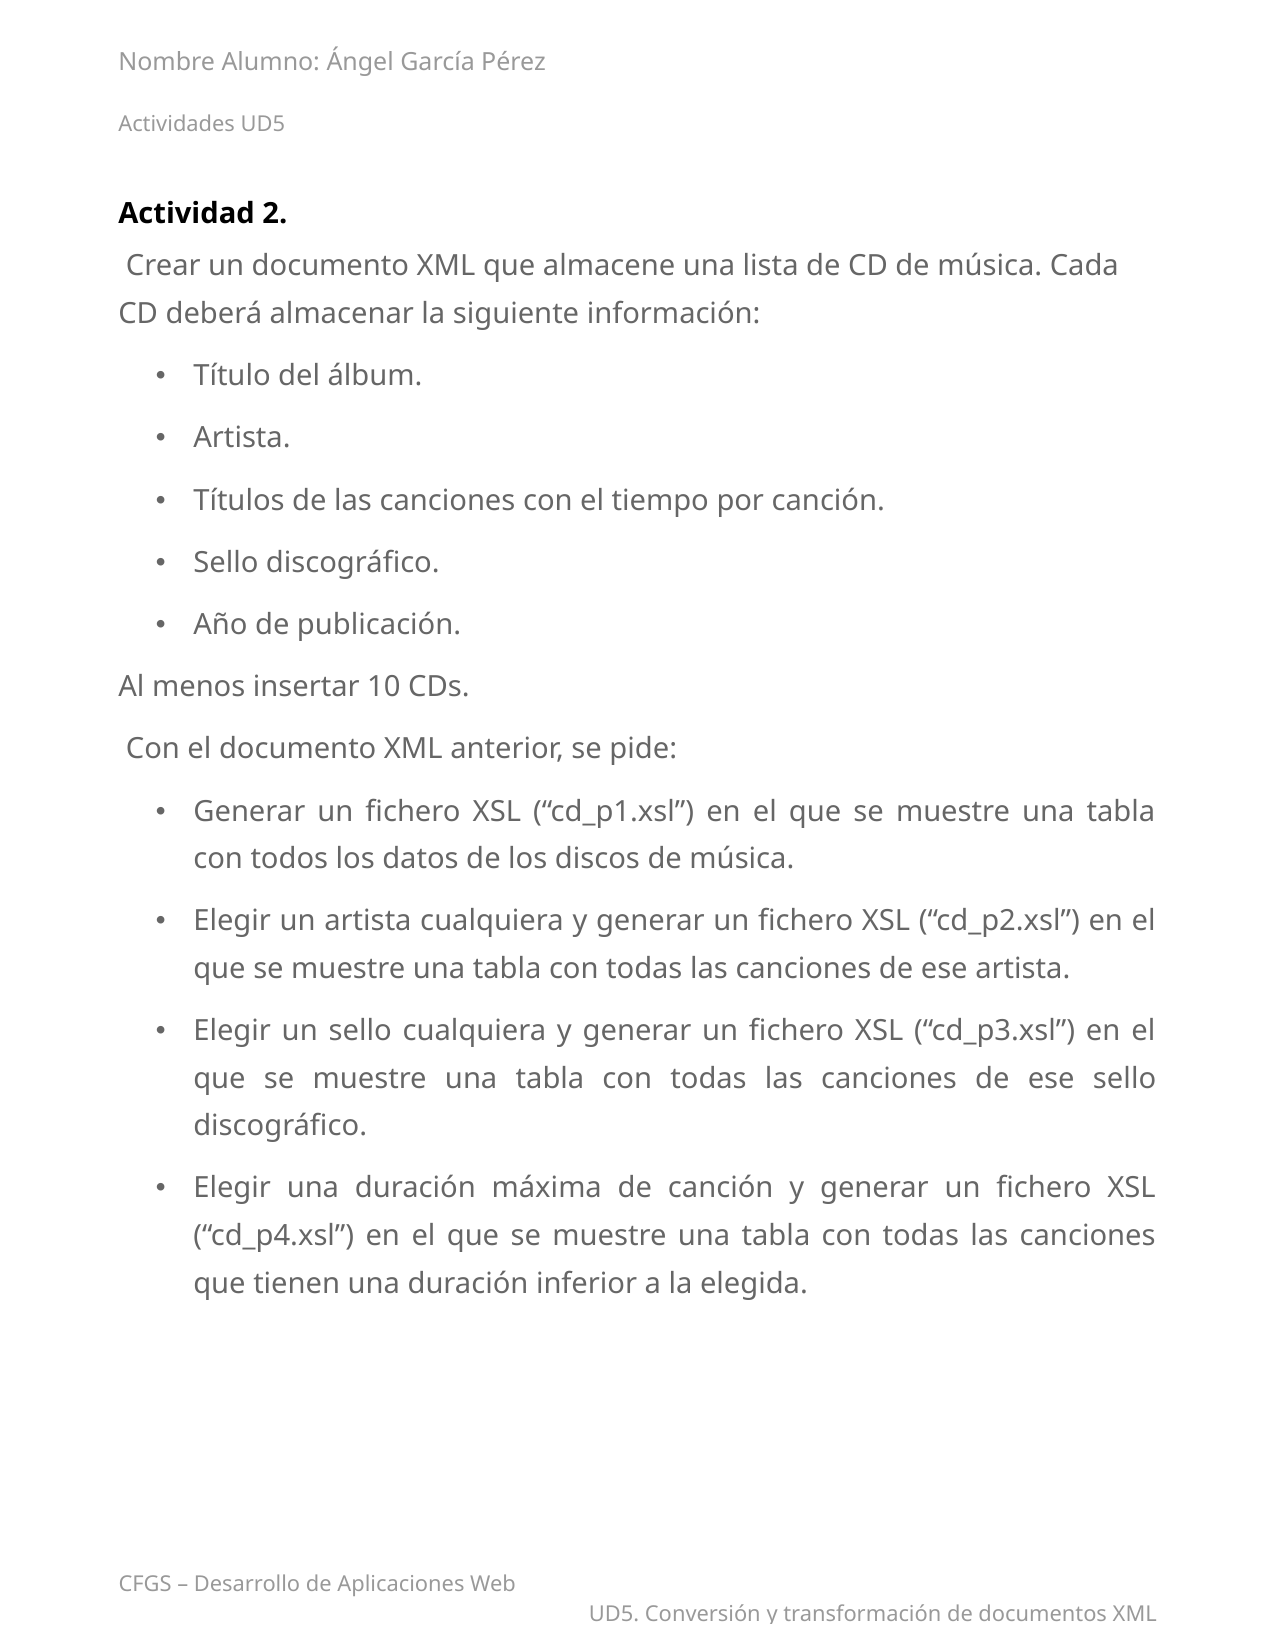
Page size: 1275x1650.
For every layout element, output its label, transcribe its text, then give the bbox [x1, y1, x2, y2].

list Generar un fichero XSL (“cd_p1.xsl”) en el que se muestre una tabla con todos los datos de los discos de música. [156, 790, 1157, 877]
list Año de publicación. [156, 603, 1157, 643]
list Artista. [156, 417, 1157, 456]
list Elegir una duración máxima de canción y generar un fichero XSL (“cd_p4.xsl”) en el que se muestre una tabla con todas las canciones que tienen una duración inferior a la elegida. [156, 1167, 1157, 1302]
list Título del álbum. [156, 354, 1157, 394]
list Elegir un artista cualquiera y generar un fichero XSL (“cd_p2.xsl”) en el que se muestre una tabla con todas las canciones de ese artista. [156, 899, 1157, 987]
list Sello discográfico. [156, 541, 1157, 581]
subtitle Actividad 2. [118, 192, 1157, 232]
list Elegir un sello cualquiera y generar un fichero XSL (“cd_p3.xsl”) en el que se muestre una tabla con todas las canciones de ese sello discográfico. [156, 1009, 1157, 1144]
text Con el documento XML anterior, se pide: [118, 728, 1157, 767]
list Títulos de las canciones con el tiempo por canción. [156, 479, 1157, 518]
text Crear un documento XML que almacene una lista de CD de música. Cada CD deberá almacenar la siguiente información: [118, 245, 1157, 332]
text Al menos insertar 10 CDs. [118, 665, 1157, 705]
